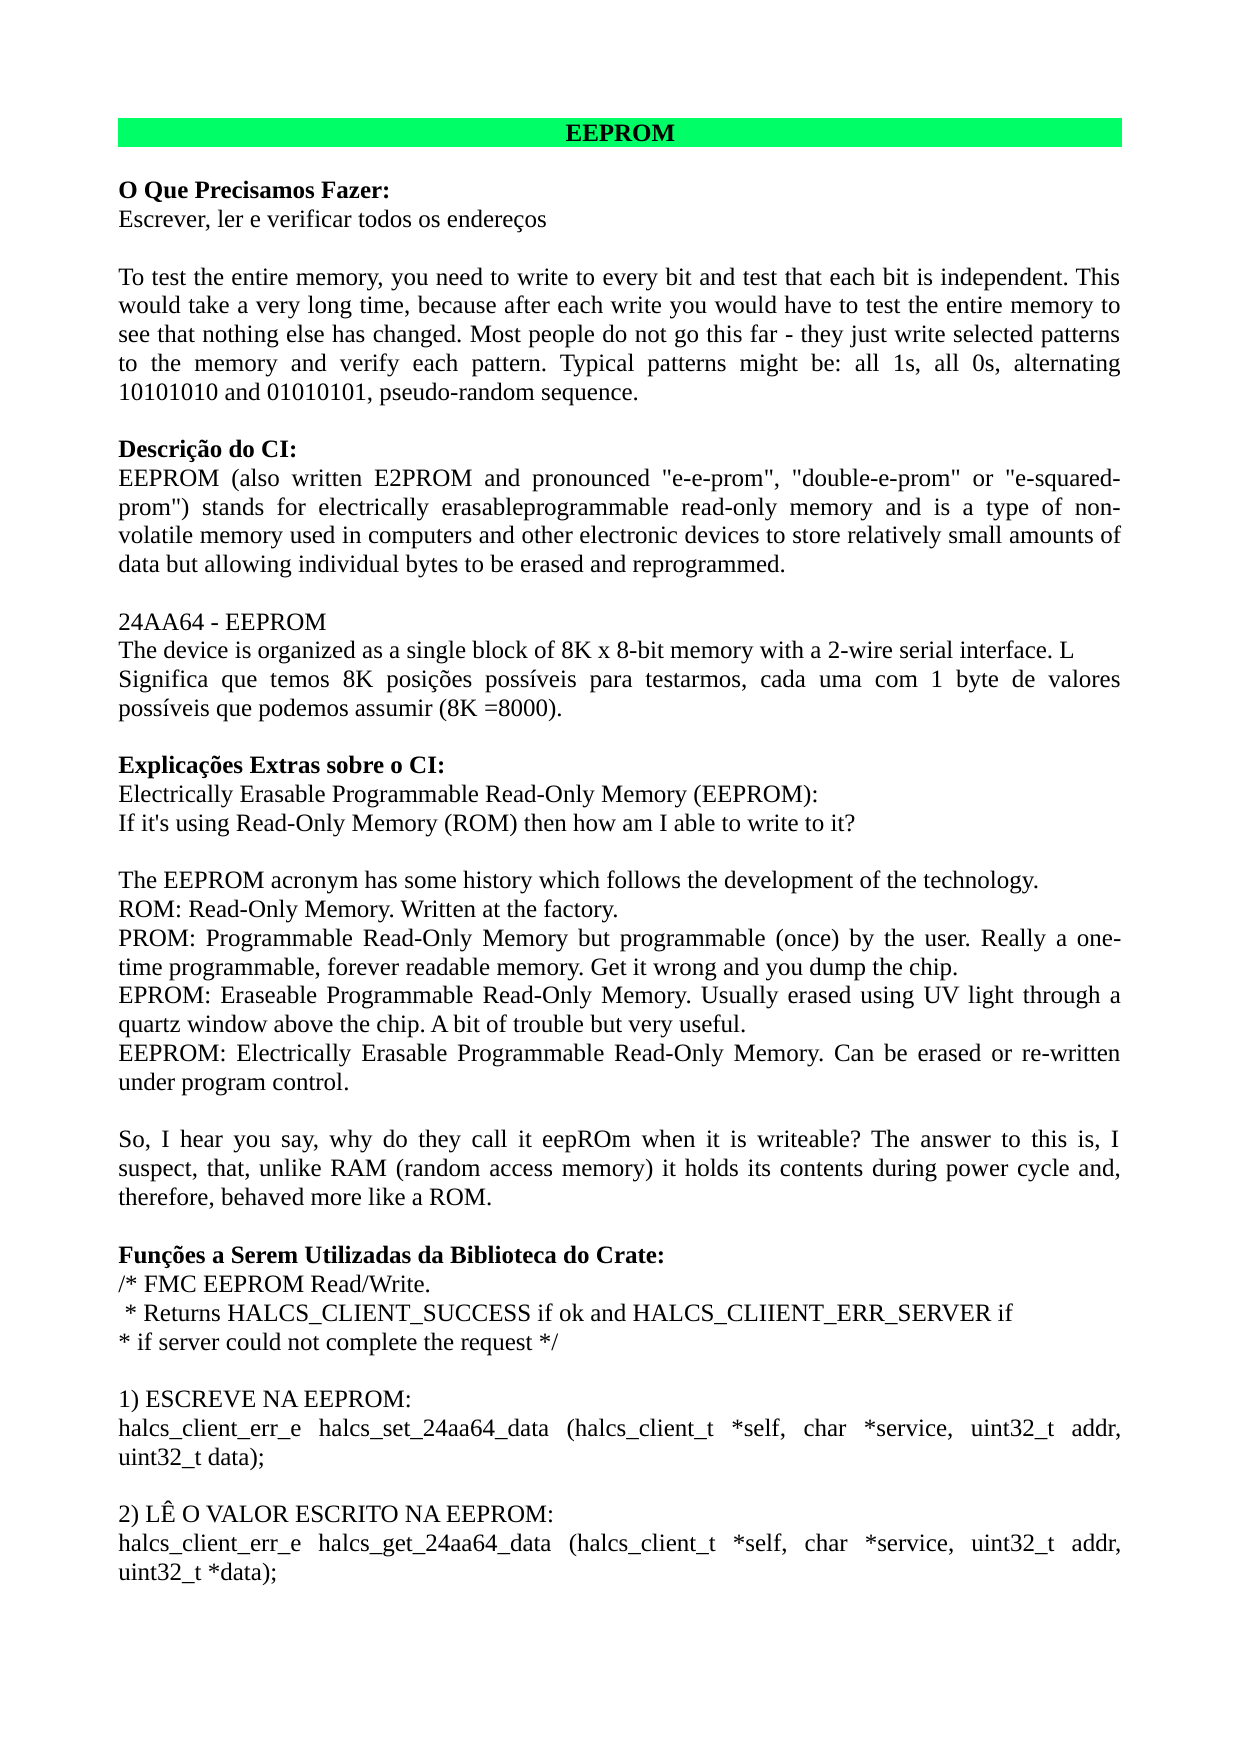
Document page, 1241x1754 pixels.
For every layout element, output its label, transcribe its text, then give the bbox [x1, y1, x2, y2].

text Escrever, ler e verificar todos os endereços [118, 204, 1122, 233]
text To test the entire memory, you need to write to every bit and test that each bit is independent. This would take a very long time, because after each write you would have to test the entire memory to see that nothing else has changed. Most people do not go this far - they just write selected patterns to the memory and verify each pattern. Typical patterns might be: all 1s, all 0s, alternating 10101010 and 01010101, pseudo-random sequence. [118, 262, 1122, 406]
text halcs_client_err_e halcs_set_24aa64_data (halcs_client_t *self, char *service, uint32_t addr, uint32_t data); [118, 1413, 1122, 1470]
text EEPROM: Electrically Erasable Programmable Read-Only Memory. Can be erased or re-written under program control. [118, 1038, 1122, 1096]
text PROM: Programmable Read-Only Memory but programmable (once) by the user. Really a one-time programmable, forever readable memory. Get it wrong and you dump the chip. [118, 923, 1122, 981]
text * Returns HALCS_CLIENT_SUCCESS if ok and HALCS_CLIIENT_ERR_SERVER if [118, 1298, 1122, 1327]
text The device is organized as a single block of 8K x 8-bit memory with a 2-wire serial interface. L [118, 636, 1122, 664]
text If it's using Read-Only Memory (ROM) then how am I able to write to it? [118, 808, 1122, 837]
text Significa que temos 8K posições possíveis para testarmos, cada uma com 1 byte de valores possíveis que podemos assumir (8K =8000). [118, 664, 1122, 722]
text Funções a Serem Utilizadas da Biblioteca do Crate: [118, 1240, 1122, 1269]
text EEPROM (also written E2PROM and pronounced "e-e-prom", "double-e-prom" or "e-squared-prom") stands for electrically erasableprogrammable read-only memory and is a type of non-volatile memory used in computers and other electronic devices to store relatively small amounts of data but allowing individual bytes to be erased and reprogrammed. [118, 463, 1122, 578]
text O Que Precisamos Fazer: [118, 176, 1122, 204]
text ROM: Read-Only Memory. Written at the factory. [118, 894, 1122, 923]
text 24AA64 - EEPROM [118, 607, 1122, 636]
text halcs_client_err_e halcs_get_24aa64_data (halcs_client_t *self, char *service, uint32_t addr, uint32_t *data); [118, 1528, 1122, 1585]
text EPROM: Eraseable Programmable Read-Only Memory. Usually erased using UV light through a quartz window above the chip. A bit of trouble but very useful. [118, 981, 1122, 1038]
text Electrically Erasable Programmable Read-Only Memory (EEPROM): [118, 779, 1122, 808]
text 2) LÊ O VALOR ESCRITO NA EEPROM: [118, 1499, 1122, 1528]
text Descrição do CI: [118, 434, 1122, 463]
text 1) ESCREVE NA EEPROM: [118, 1384, 1122, 1413]
text EEPROM [118, 118, 1122, 147]
text /* FMC EEPROM Read/Write. [118, 1269, 1122, 1298]
text So, I hear you say, why do they call it eepROm when it is writeable? The answer to this is, I suspect, that, unlike RAM (random access memory) it holds its contents during power cycle and, therefore, behaved more like a ROM. [118, 1124, 1122, 1211]
text The EEPROM acronym has some history which follows the development of the technology. [118, 866, 1122, 894]
text * if server could not complete the request */ [118, 1327, 1122, 1355]
text Explicações Extras sobre o CI: [118, 751, 1122, 779]
